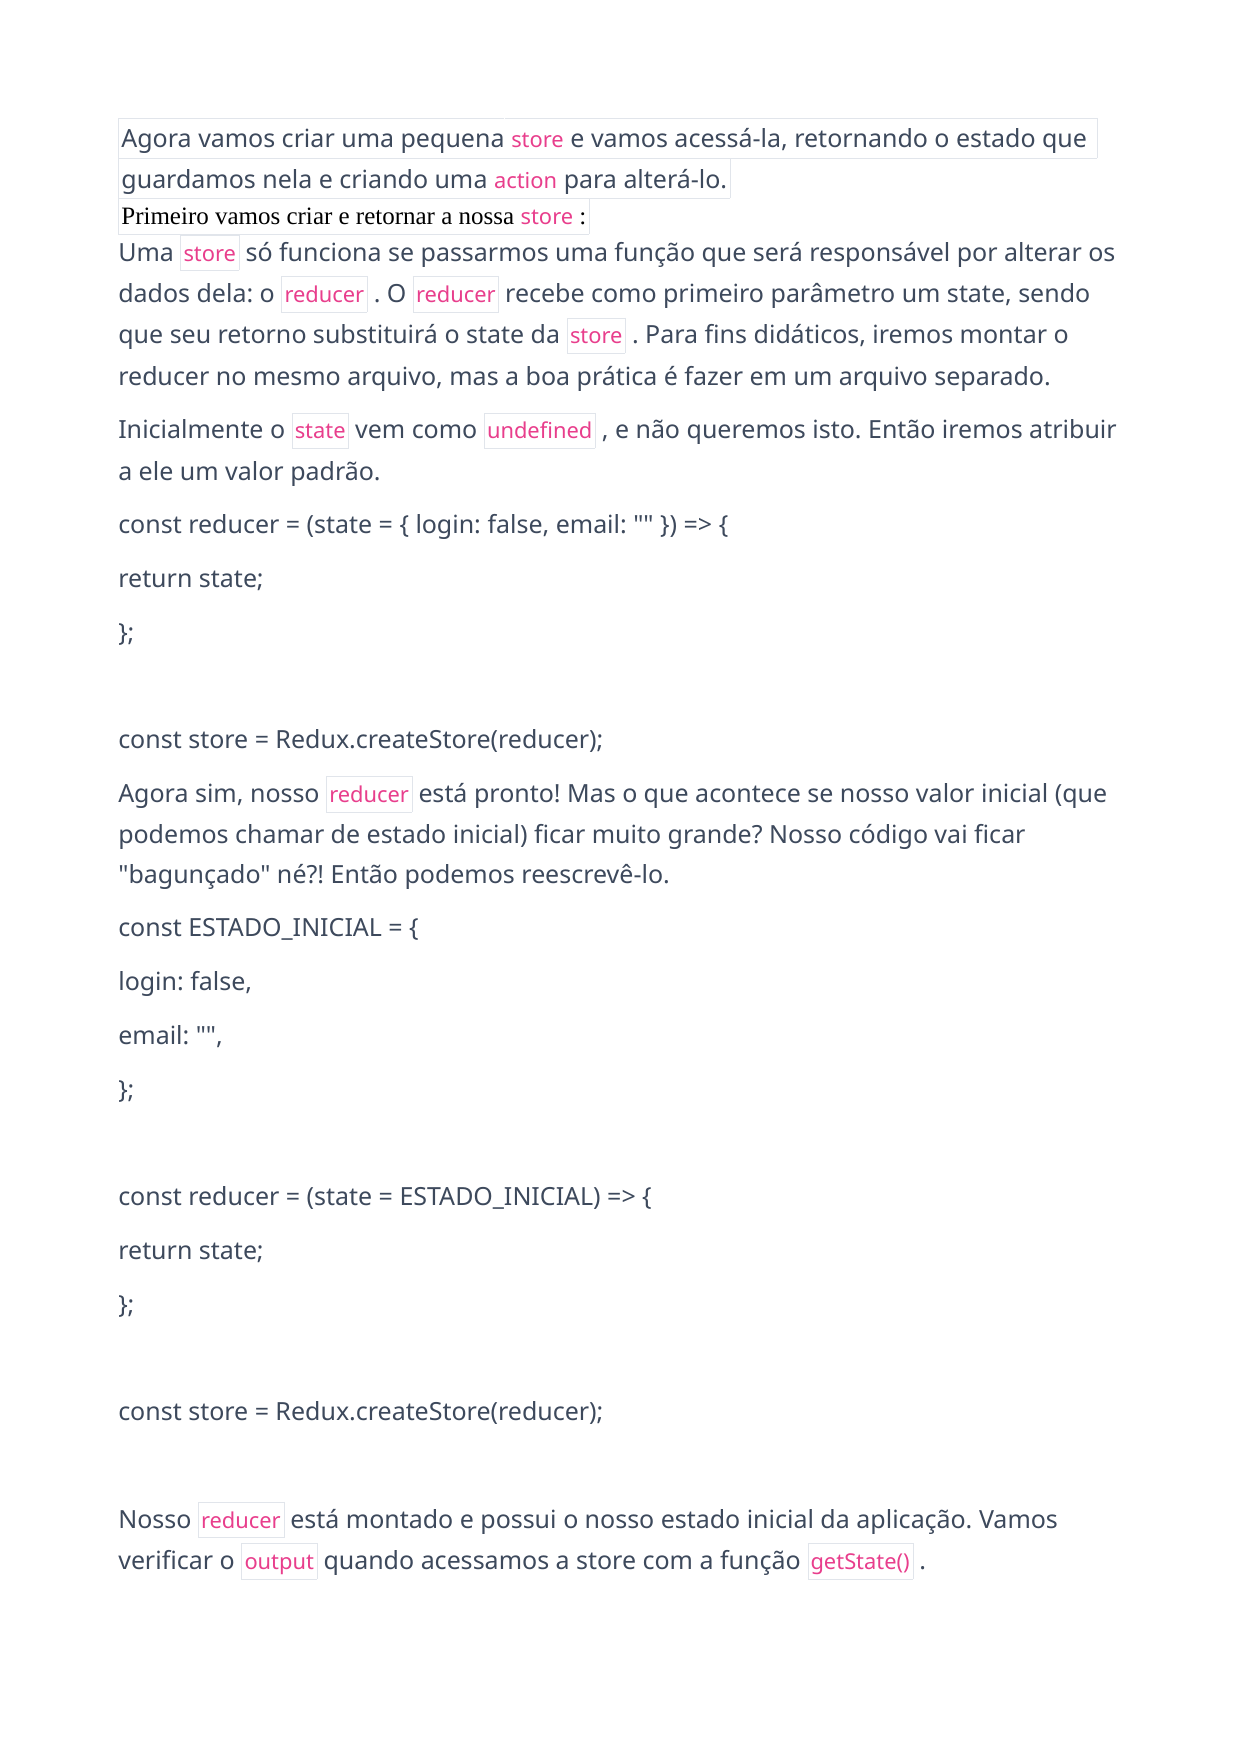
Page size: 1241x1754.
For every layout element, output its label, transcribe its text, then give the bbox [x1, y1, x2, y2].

text const store = Redux.createStore(reducer); [118, 1394, 1122, 1428]
text Uma store só funciona se passarmos uma função que será responsável por alterar os dados dela: o reducer . O reducer recebe como primeiro parâmetro um state, sendo que seu retorno substituirá o state da store . Para fins didáticos, iremos montar o reducer no mesmo arquivo, mas a boa prática é fazer em um arquivo separado. [118, 234, 1122, 392]
text return state; [118, 561, 1122, 595]
text const reducer = (state = ESTADO_INICIAL) => { [118, 1179, 1122, 1213]
text return state; [118, 1232, 1122, 1267]
text }; [118, 614, 1122, 649]
text }; [118, 1286, 1122, 1320]
text login: false, [118, 964, 1122, 998]
text const ESTADO_INICIAL = { [118, 910, 1122, 944]
text Nosso reducer está montado e possui o nosso estado inicial da aplicação. Vamos verificar o output quando acessamos a store com a função getState() . [118, 1501, 1122, 1579]
text Inicialmente o state vem como undefined , e não queremos isto. Então iremos atribuir a ele um valor padrão. [118, 412, 1122, 487]
text Primeiro vamos criar e retornar a nossa store : [119, 199, 589, 234]
text const store = Redux.createStore(reducer); [118, 722, 1122, 756]
text const reducer = (state = { login: false, email: "" }) => { [118, 507, 1122, 541]
text Agora sim, nosso reducer está pronto! Mas o que acontece se nosso valor inicial (que podemos chamar de estado inicial) ficar muito grande? Nosso código vai ficar "bagunçado" né?! Então podemos reescrevê-lo. [118, 776, 1122, 890]
text }; [118, 1071, 1122, 1105]
text Agora vamos criar uma pequena store e vamos acessá-la, retornando o estado que guardamos nela e criando uma action para alterá-lo. [119, 118, 1122, 198]
text email: "", [118, 1017, 1122, 1052]
text [590, 198, 1122, 234]
